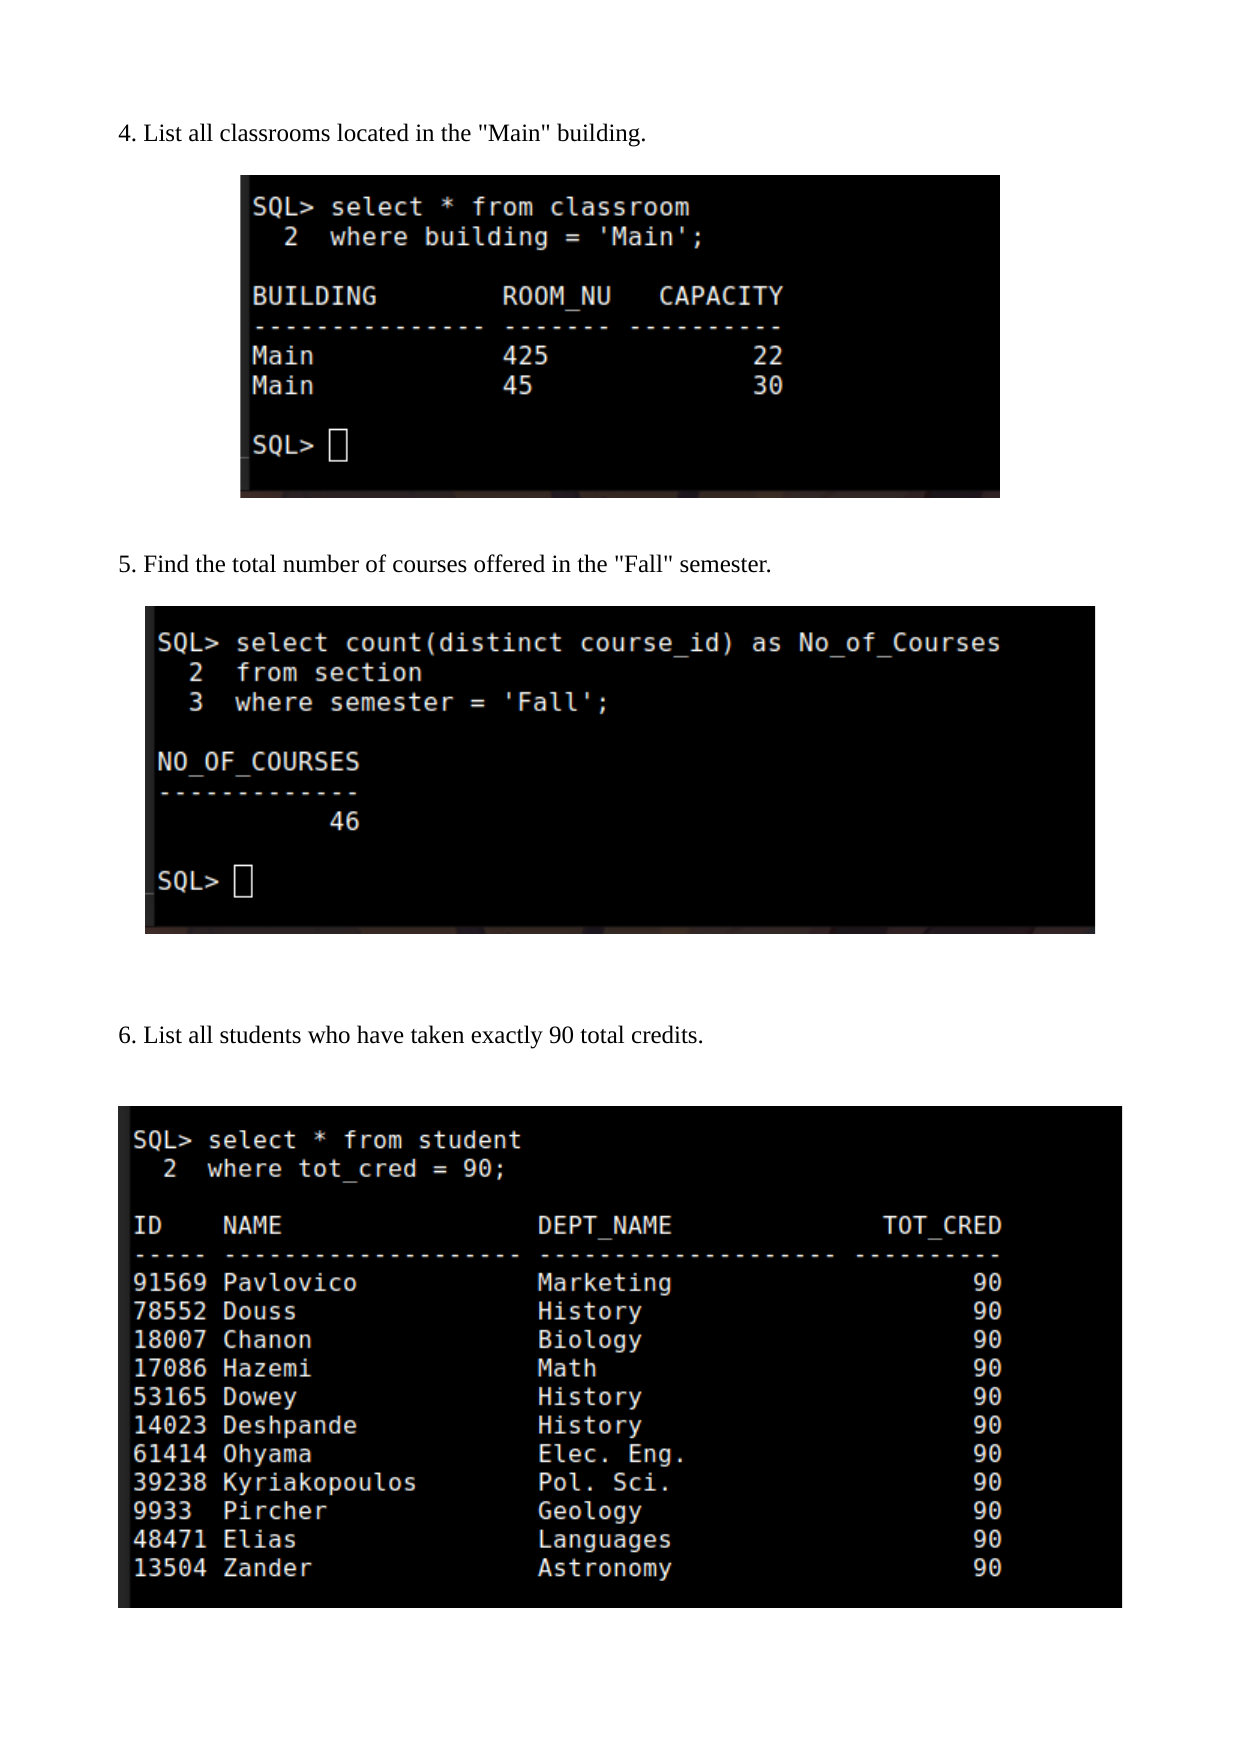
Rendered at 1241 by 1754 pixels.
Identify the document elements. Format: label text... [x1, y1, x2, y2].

text 4. List all classrooms located in the "Main" building. [118, 118, 1122, 147]
text 5. Find the total number of courses offered in the "Fall" semester. [118, 549, 1122, 578]
picture [118, 1106, 1123, 1608]
picture [240, 175, 1000, 498]
text 6. List all students who have taken exactly 90 total credits. [118, 1020, 1122, 1048]
picture [145, 606, 1096, 934]
